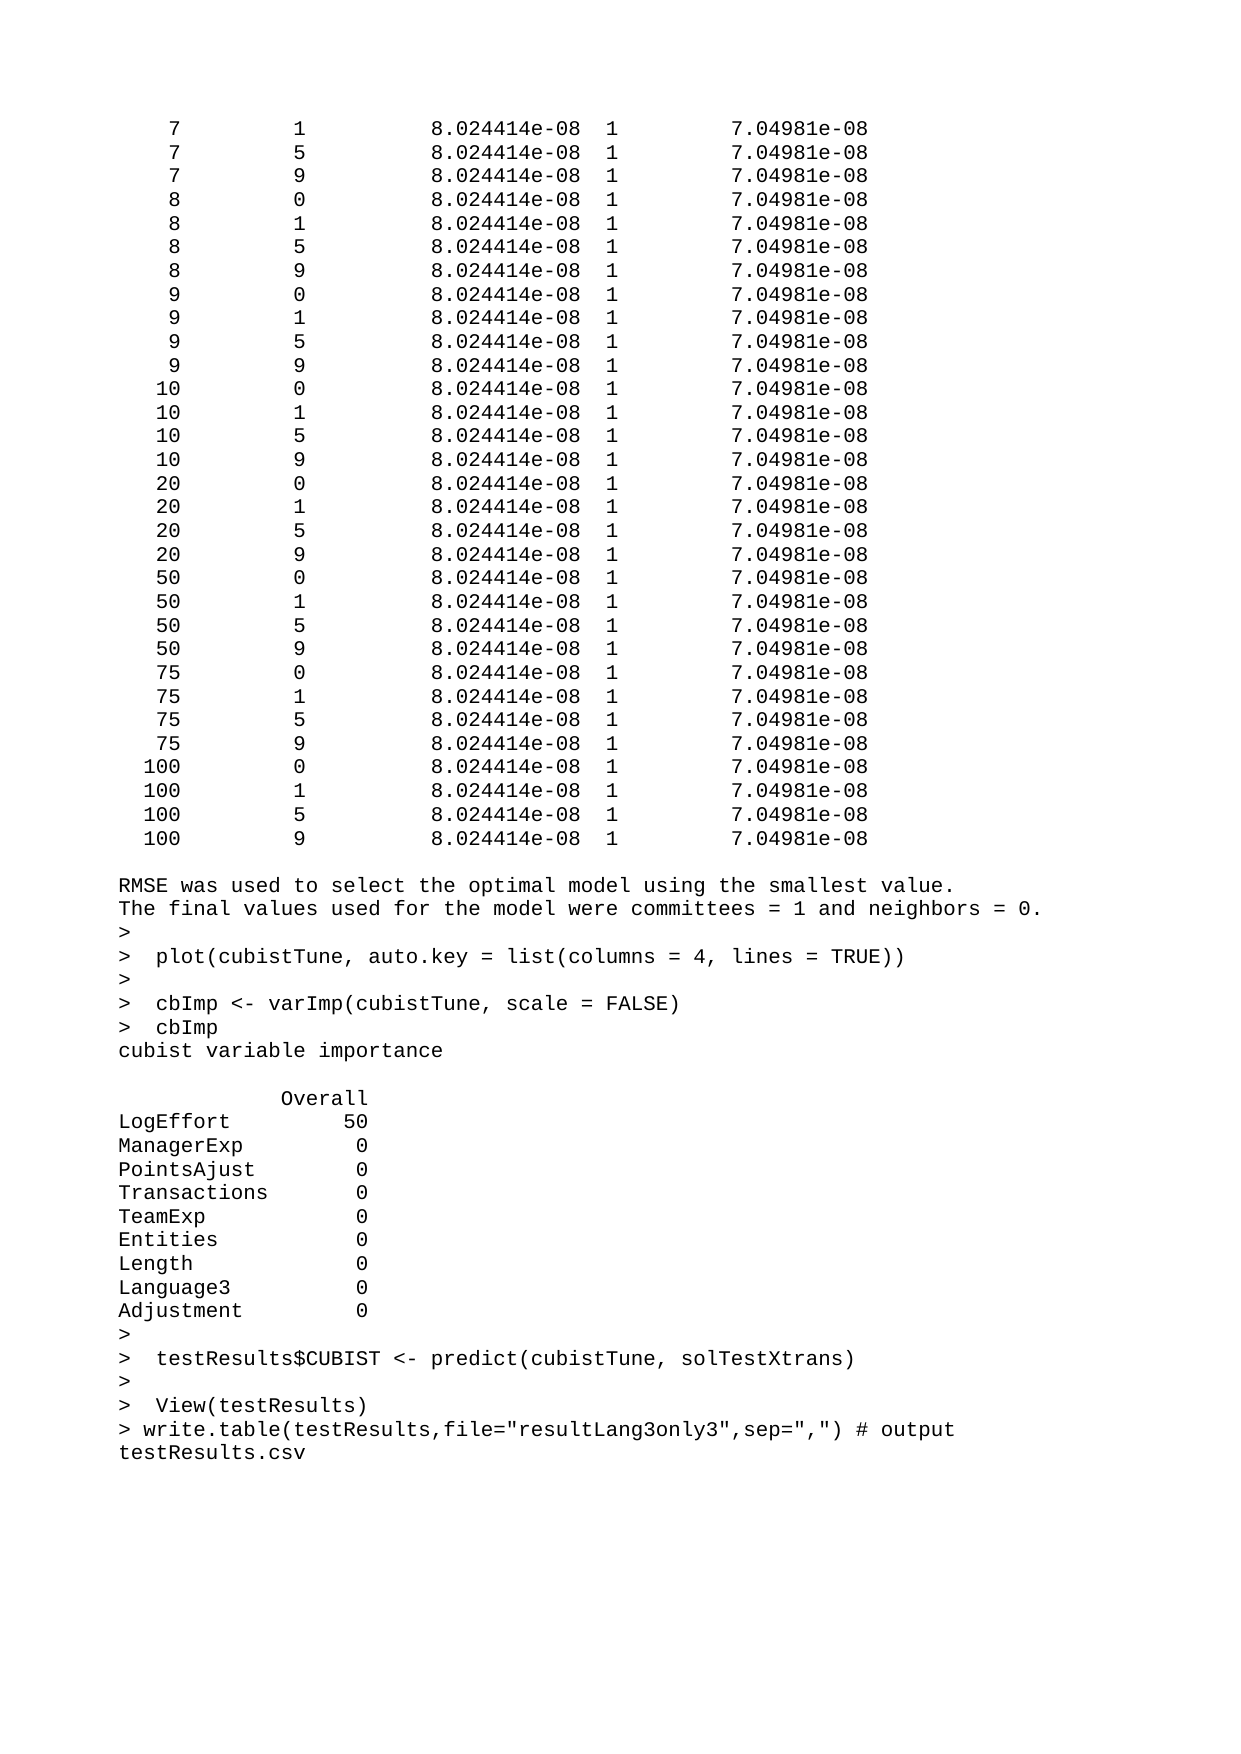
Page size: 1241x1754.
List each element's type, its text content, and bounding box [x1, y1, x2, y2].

text 9 5 8.024414e-08 1 7.04981e-08 [118, 331, 1122, 354]
text > plot(cubistTune, auto.key = list(columns = 4, lines = TRUE)) [118, 946, 1122, 969]
text LogEffort 50 [118, 1111, 1122, 1135]
text > cbImp [118, 1017, 1122, 1040]
text 50 0 8.024414e-08 1 7.04981e-08 [118, 567, 1122, 591]
text Transactions 0 [118, 1182, 1122, 1206]
text 10 0 8.024414e-08 1 7.04981e-08 [118, 378, 1122, 402]
text 50 5 8.024414e-08 1 7.04981e-08 [118, 615, 1122, 638]
text 7 9 8.024414e-08 1 7.04981e-08 [118, 165, 1122, 189]
text 100 9 8.024414e-08 1 7.04981e-08 [118, 827, 1122, 851]
text 8 0 8.024414e-08 1 7.04981e-08 [118, 189, 1122, 213]
text 75 1 8.024414e-08 1 7.04981e-08 [118, 686, 1122, 709]
text > cbImp <- varImp(cubistTune, scale = FALSE) [118, 993, 1122, 1017]
text The final values used for the model were committees = 1 and neighbors = 0. [118, 898, 1122, 922]
text 7 5 8.024414e-08 1 7.04981e-08 [118, 142, 1122, 165]
text > write.table(testResults,file="resultLang3only3",sep=",") # output testResults.csv [118, 1419, 1122, 1466]
text Overall [118, 1088, 1122, 1111]
text 50 9 8.024414e-08 1 7.04981e-08 [118, 638, 1122, 662]
text Adjustment 0 [118, 1300, 1122, 1324]
text > View(testResults) [118, 1395, 1122, 1419]
text 10 1 8.024414e-08 1 7.04981e-08 [118, 402, 1122, 426]
text 20 0 8.024414e-08 1 7.04981e-08 [118, 473, 1122, 496]
text 75 0 8.024414e-08 1 7.04981e-08 [118, 662, 1122, 686]
text 7 1 8.024414e-08 1 7.04981e-08 [118, 118, 1122, 142]
text 8 5 8.024414e-08 1 7.04981e-08 [118, 236, 1122, 260]
text 9 0 8.024414e-08 1 7.04981e-08 [118, 284, 1122, 307]
text RMSE was used to select the optimal model using the smallest value. [118, 875, 1122, 898]
text 75 5 8.024414e-08 1 7.04981e-08 [118, 709, 1122, 733]
text 8 9 8.024414e-08 1 7.04981e-08 [118, 260, 1122, 284]
text Language3 0 [118, 1277, 1122, 1300]
text 8 1 8.024414e-08 1 7.04981e-08 [118, 213, 1122, 236]
text Entities 0 [118, 1229, 1122, 1253]
text ManagerExp 0 [118, 1135, 1122, 1158]
text PointsAjust 0 [118, 1158, 1122, 1182]
text 9 9 8.024414e-08 1 7.04981e-08 [118, 354, 1122, 378]
text Length 0 [118, 1253, 1122, 1277]
text 20 9 8.024414e-08 1 7.04981e-08 [118, 544, 1122, 567]
text 75 9 8.024414e-08 1 7.04981e-08 [118, 733, 1122, 757]
text 50 1 8.024414e-08 1 7.04981e-08 [118, 591, 1122, 615]
text 10 5 8.024414e-08 1 7.04981e-08 [118, 426, 1122, 449]
text > [118, 1371, 1122, 1395]
text 100 5 8.024414e-08 1 7.04981e-08 [118, 804, 1122, 827]
text TeamExp 0 [118, 1206, 1122, 1229]
text > [118, 1324, 1122, 1348]
text > testResults$CUBIST <- predict(cubistTune, solTestXtrans) [118, 1348, 1122, 1371]
text 20 1 8.024414e-08 1 7.04981e-08 [118, 496, 1122, 520]
text cubist variable importance [118, 1040, 1122, 1064]
text 20 5 8.024414e-08 1 7.04981e-08 [118, 520, 1122, 544]
text 10 9 8.024414e-08 1 7.04981e-08 [118, 449, 1122, 473]
text 9 1 8.024414e-08 1 7.04981e-08 [118, 307, 1122, 331]
text 100 1 8.024414e-08 1 7.04981e-08 [118, 780, 1122, 804]
text 100 0 8.024414e-08 1 7.04981e-08 [118, 757, 1122, 780]
text > [118, 969, 1122, 993]
text > [118, 922, 1122, 946]
